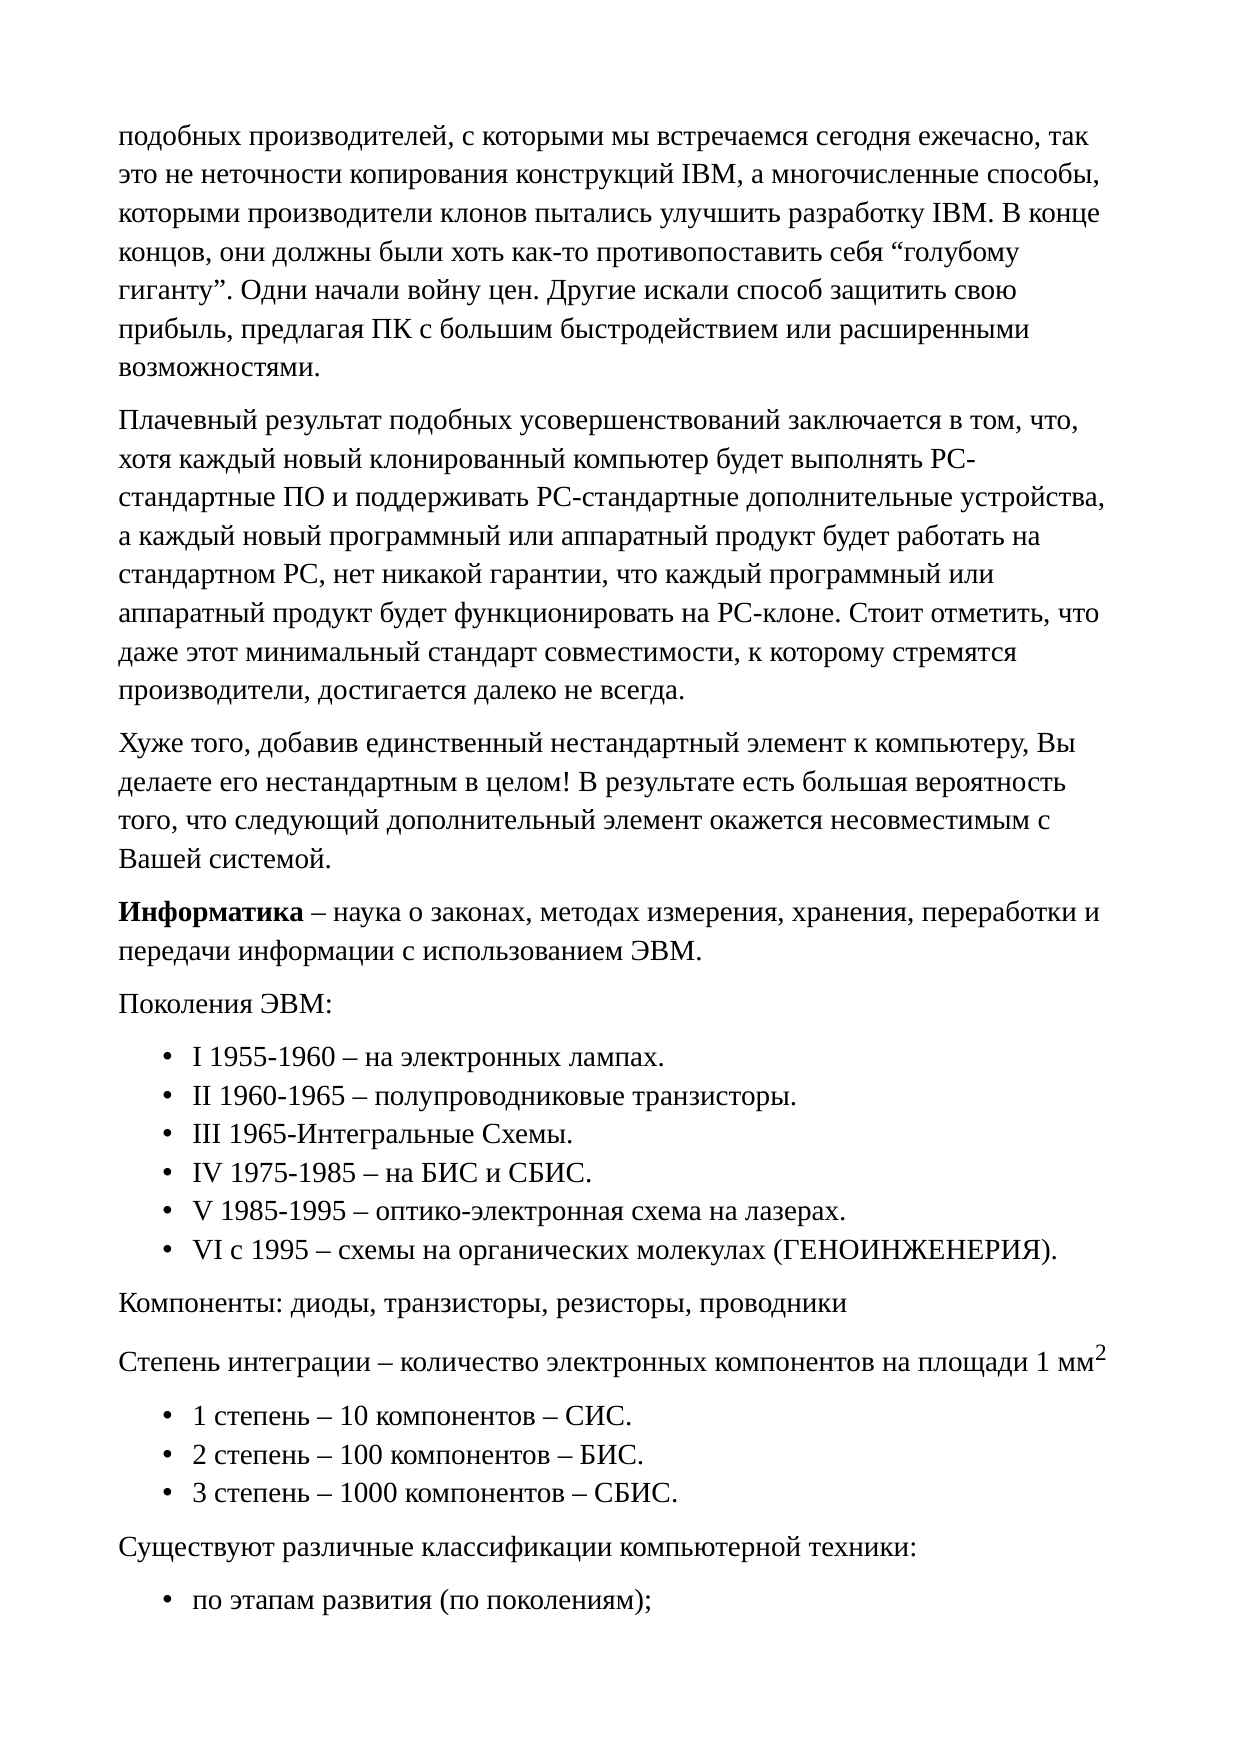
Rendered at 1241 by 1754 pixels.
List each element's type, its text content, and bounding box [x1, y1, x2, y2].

list III 1965-Интегральные Схемы. [162, 1116, 1122, 1150]
text Информатика – наука о законах, методах измерения, хранения, переработки и передачи информации с использованием ЭВМ. [118, 894, 1122, 966]
list по этапам развития (по поколениям); [162, 1582, 1122, 1615]
text Плачевный результат подобных усовершенствований заключается в том, что, хотя каждый новый клонированный компьютер будет выполнять PC-стандартные ПО и поддерживать PC-стандартные дополнительные устройства, а каждый новый программный или аппаратный продукт будет работать на стандартном PC, нет никакой гарантии, что каждый программный или аппаратный продукт будет функционировать на PC-клоне. Стоит отметить, что даже этот минимальный стандарт совместимости, к которому стремятся производители, достигается далеко не всегда. [118, 402, 1122, 706]
text Степень интеграции – количество электронных компонентов на площади 1 мм2 [118, 1338, 1122, 1378]
list VI с 1995 – схемы на органических молекулах (ГЕНОИНЖЕНЕРИЯ). [162, 1232, 1122, 1266]
text Компоненты: диоды, транзисторы, резисторы, проводники [118, 1285, 1122, 1319]
list 3 степень – 1000 компонентов – СБИС. [162, 1475, 1122, 1509]
text подобных производителей, с которыми мы встречаемся сегодня ежечасно, так это не неточности копирования конструкций IBM, а многочисленные способы, которыми производители клонов пытались улучшить разработку IBM. В конце концов, они должны были хоть как-то противопоставить себя “голубому гиганту”. Одни начали войну цен. Другие искали способ защитить свою прибыль, предлагая ПК с большим быстродействием или расширенными возможностями. [118, 118, 1122, 383]
list 2 степень – 100 компонентов – БИС. [162, 1437, 1122, 1470]
text Хуже того, добавив единственный нестандартный элемент к компьютеру, Вы делаете его нестандартным в целом! В результате есть большая вероятность того, что следующий дополнительный элемент окажется несовместимым с Вашей системой. [118, 725, 1122, 874]
list II 1960-1965 – полупроводниковые транзисторы. [162, 1078, 1122, 1111]
list 1 степень – 10 компонентов – СИС. [162, 1398, 1122, 1432]
list IV 1975-1985 – на БИС и СБИС. [162, 1155, 1122, 1188]
list I 1955-1960 – на электронных лампах. [162, 1039, 1122, 1073]
list V 1985-1995 – оптико-электронная схема на лазерах. [162, 1193, 1122, 1227]
text Поколения ЭВМ: [118, 986, 1122, 1019]
text Существуют различные классификации компьютерной техники: [118, 1529, 1122, 1562]
